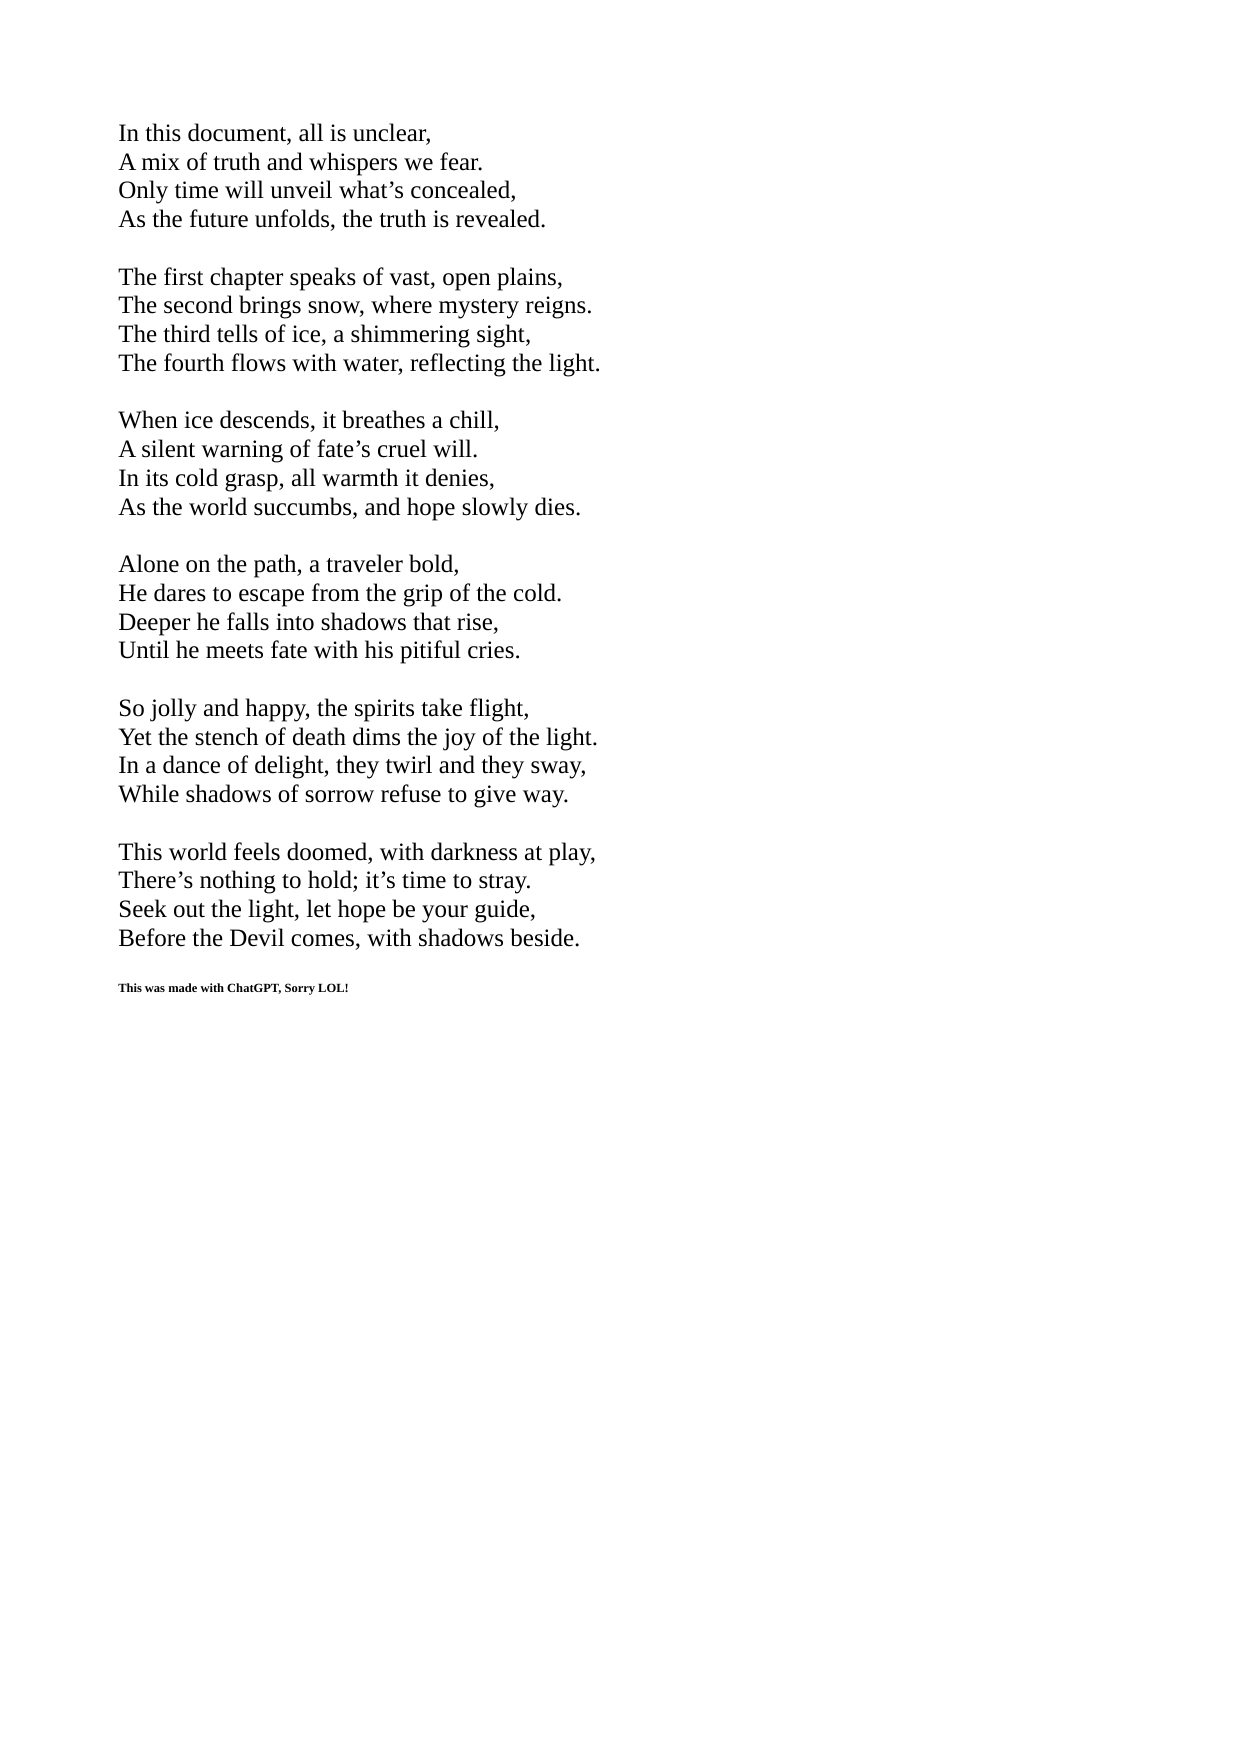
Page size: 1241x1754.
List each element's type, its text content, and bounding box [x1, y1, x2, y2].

text This world feels doomed, with darkness at play, [118, 837, 1122, 866]
text A silent warning of fate’s cruel will. [118, 434, 1122, 463]
text There’s nothing to hold; it’s time to stray. [118, 866, 1122, 894]
text As the world succumbs, and hope slowly dies. [118, 492, 1122, 521]
text So jolly and happy, the spirits take flight, [118, 693, 1122, 722]
text The second brings snow, where mystery reigns. [118, 291, 1122, 319]
text Before the Devil comes, with shadows beside. [118, 923, 1122, 952]
text When ice descends, it breathes a chill, [118, 406, 1122, 434]
text The first chapter speaks of vast, open plains, [118, 262, 1122, 291]
text As the future unfolds, the truth is revealed. [118, 204, 1122, 233]
text Deeper he falls into shadows that rise, [118, 607, 1122, 636]
text In this document, all is unclear, [118, 118, 1122, 147]
text This was made with ChatGPT, Sorry LOL! [118, 981, 1122, 995]
text While shadows of sorrow refuse to give way. [118, 779, 1122, 808]
text Alone on the path, a traveler bold, [118, 549, 1122, 578]
text The third tells of ice, a shimmering sight, [118, 319, 1122, 348]
text Until he meets fate with his pitiful cries. [118, 636, 1122, 664]
text He dares to escape from the grip of the cold. [118, 578, 1122, 607]
text Seek out the light, let hope be your guide, [118, 894, 1122, 923]
text Yet the stench of death dims the joy of the light. [118, 722, 1122, 751]
text A mix of truth and whispers we fear. [118, 147, 1122, 176]
text In a dance of delight, they twirl and they sway, [118, 751, 1122, 779]
text Only time will unveil what’s concealed, [118, 176, 1122, 204]
text The fourth flows with water, reflecting the light. [118, 348, 1122, 377]
text In its cold grasp, all warmth it denies, [118, 463, 1122, 492]
